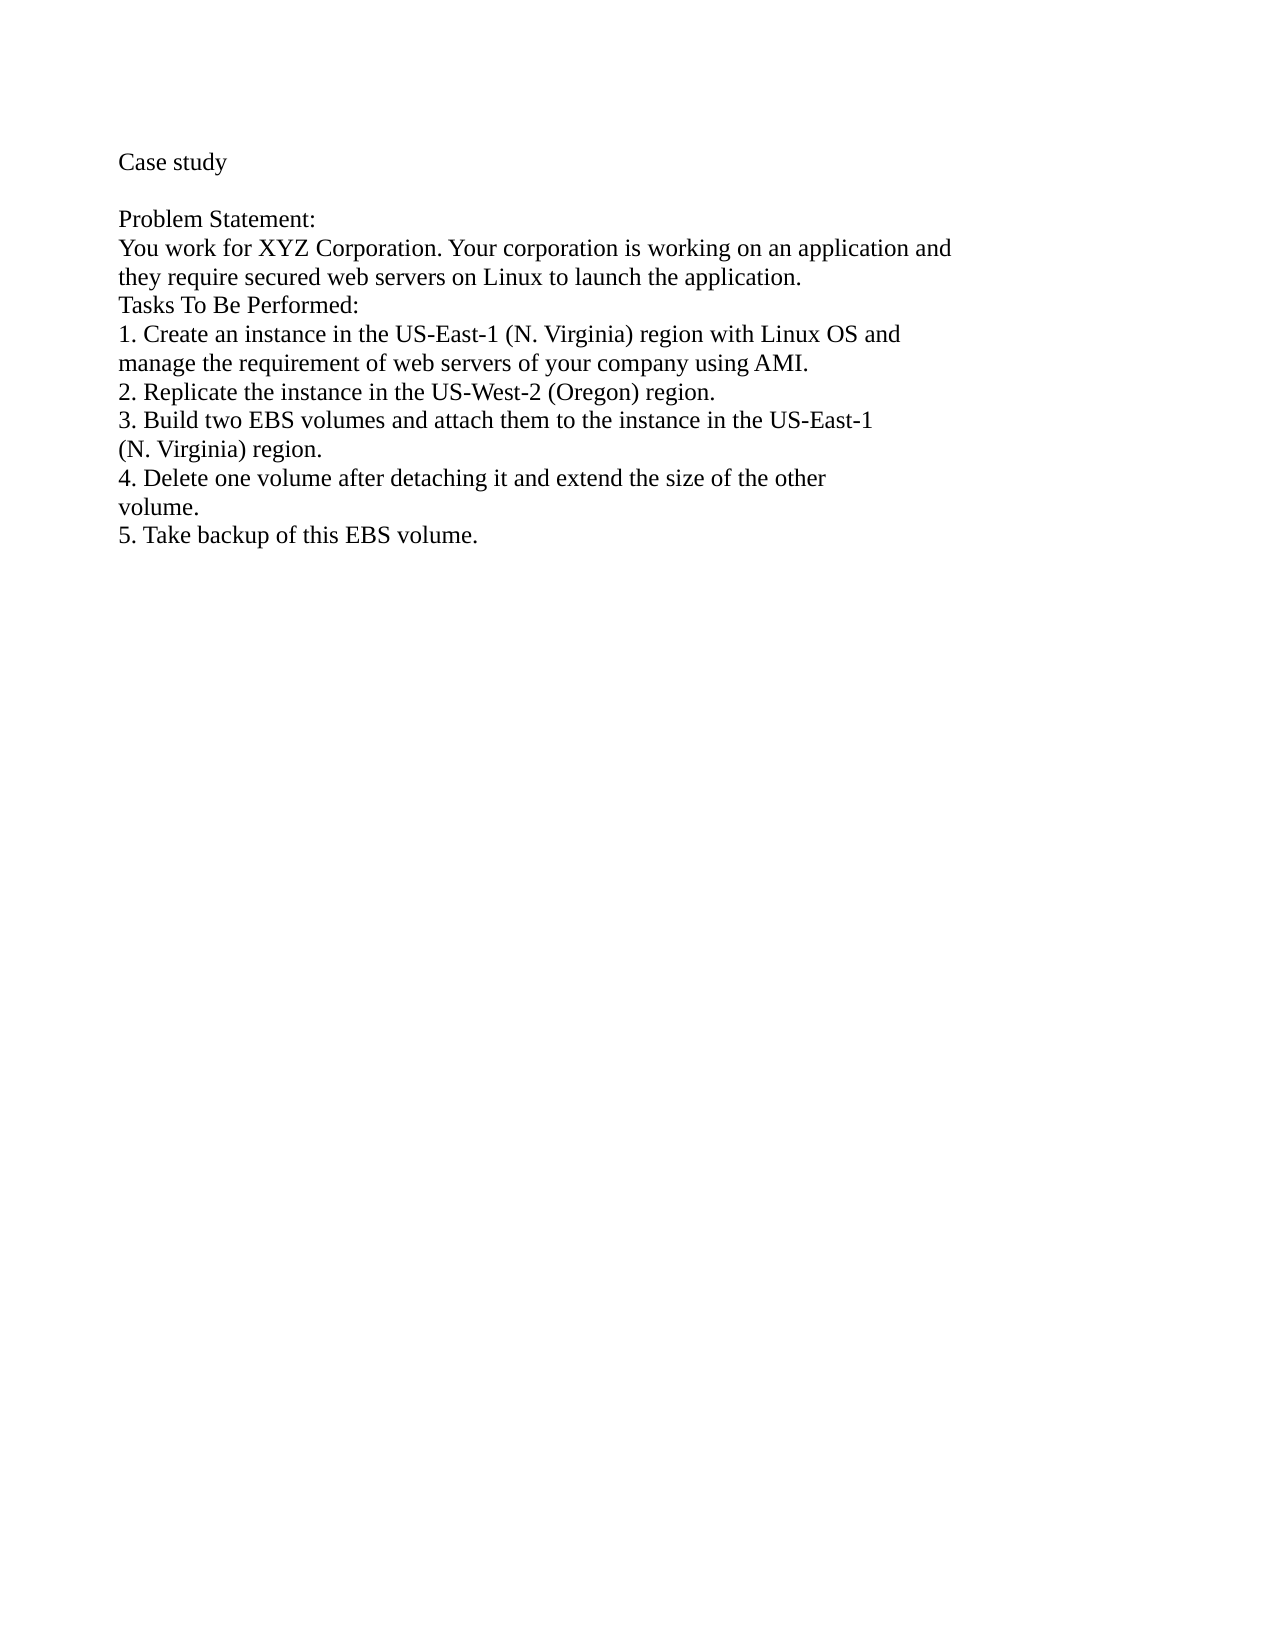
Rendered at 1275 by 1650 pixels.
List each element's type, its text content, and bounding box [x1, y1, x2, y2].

text they require secured web servers on Linux to launch the application. [118, 262, 1157, 291]
text volume. [118, 492, 1157, 521]
text Case study [118, 147, 1157, 176]
text You work for XYZ Corporation. Your corporation is working on an application and [118, 233, 1157, 262]
text 3. Build two EBS volumes and attach them to the instance in the US-East-1 [118, 406, 1157, 434]
text Problem Statement: [118, 204, 1157, 233]
text Tasks To Be Performed: [118, 291, 1157, 319]
text (N. Virginia) region. [118, 434, 1157, 463]
text 2. Replicate the instance in the US-West-2 (Oregon) region. [118, 377, 1157, 406]
text manage the requirement of web servers of your company using AMI. [118, 348, 1157, 377]
text 1. Create an instance in the US-East-1 (N. Virginia) region with Linux OS and [118, 319, 1157, 348]
text 4. Delete one volume after detaching it and extend the size of the other [118, 463, 1157, 492]
text 5. Take backup of this EBS volume. [118, 521, 1157, 549]
